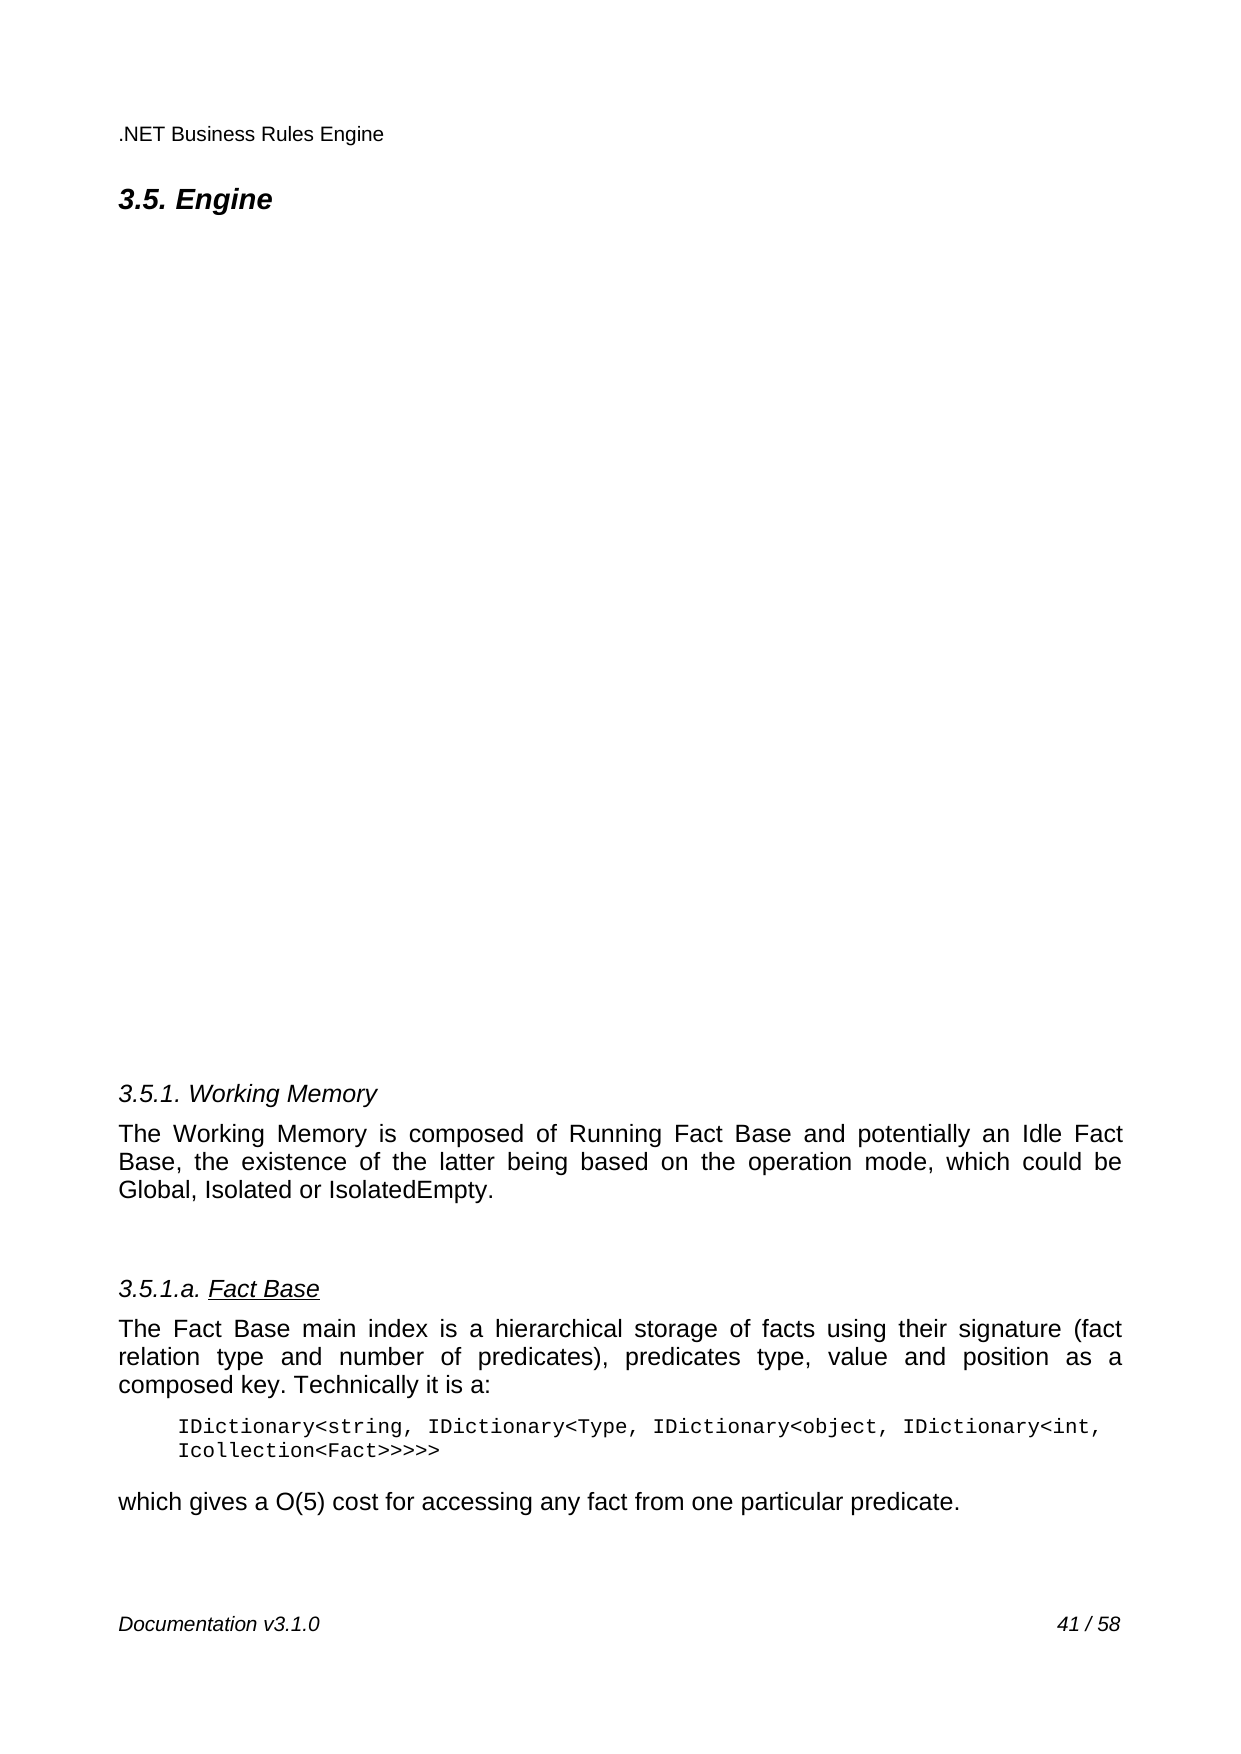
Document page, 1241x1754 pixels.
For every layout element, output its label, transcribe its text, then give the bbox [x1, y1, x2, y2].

subtitle Fact Base [118, 1274, 1124, 1302]
text IDictionary<string, IDictionary<Type, IDictionary<object, IDictionary<int, Icollection<Fact>>>>> [177, 1417, 1124, 1487]
subtitle Engine [118, 183, 1124, 216]
subtitle Working Memory [118, 1079, 1124, 1107]
text The Working Memory is composed of Running Fact Base and potentially an Idle Fact Base, the existence of the latter being based on the operation mode, which could be Global, Isolated or IsolatedEmpty. [118, 1120, 1124, 1204]
text which gives a O(5) cost for accessing any fact from one particular predicate. [118, 1487, 1124, 1515]
text The Fact Base main index is a hierarchical storage of facts using their signature (fact relation type and number of predicates), predicates type, value and position as a composed key. Technically it is a: [118, 1315, 1124, 1399]
